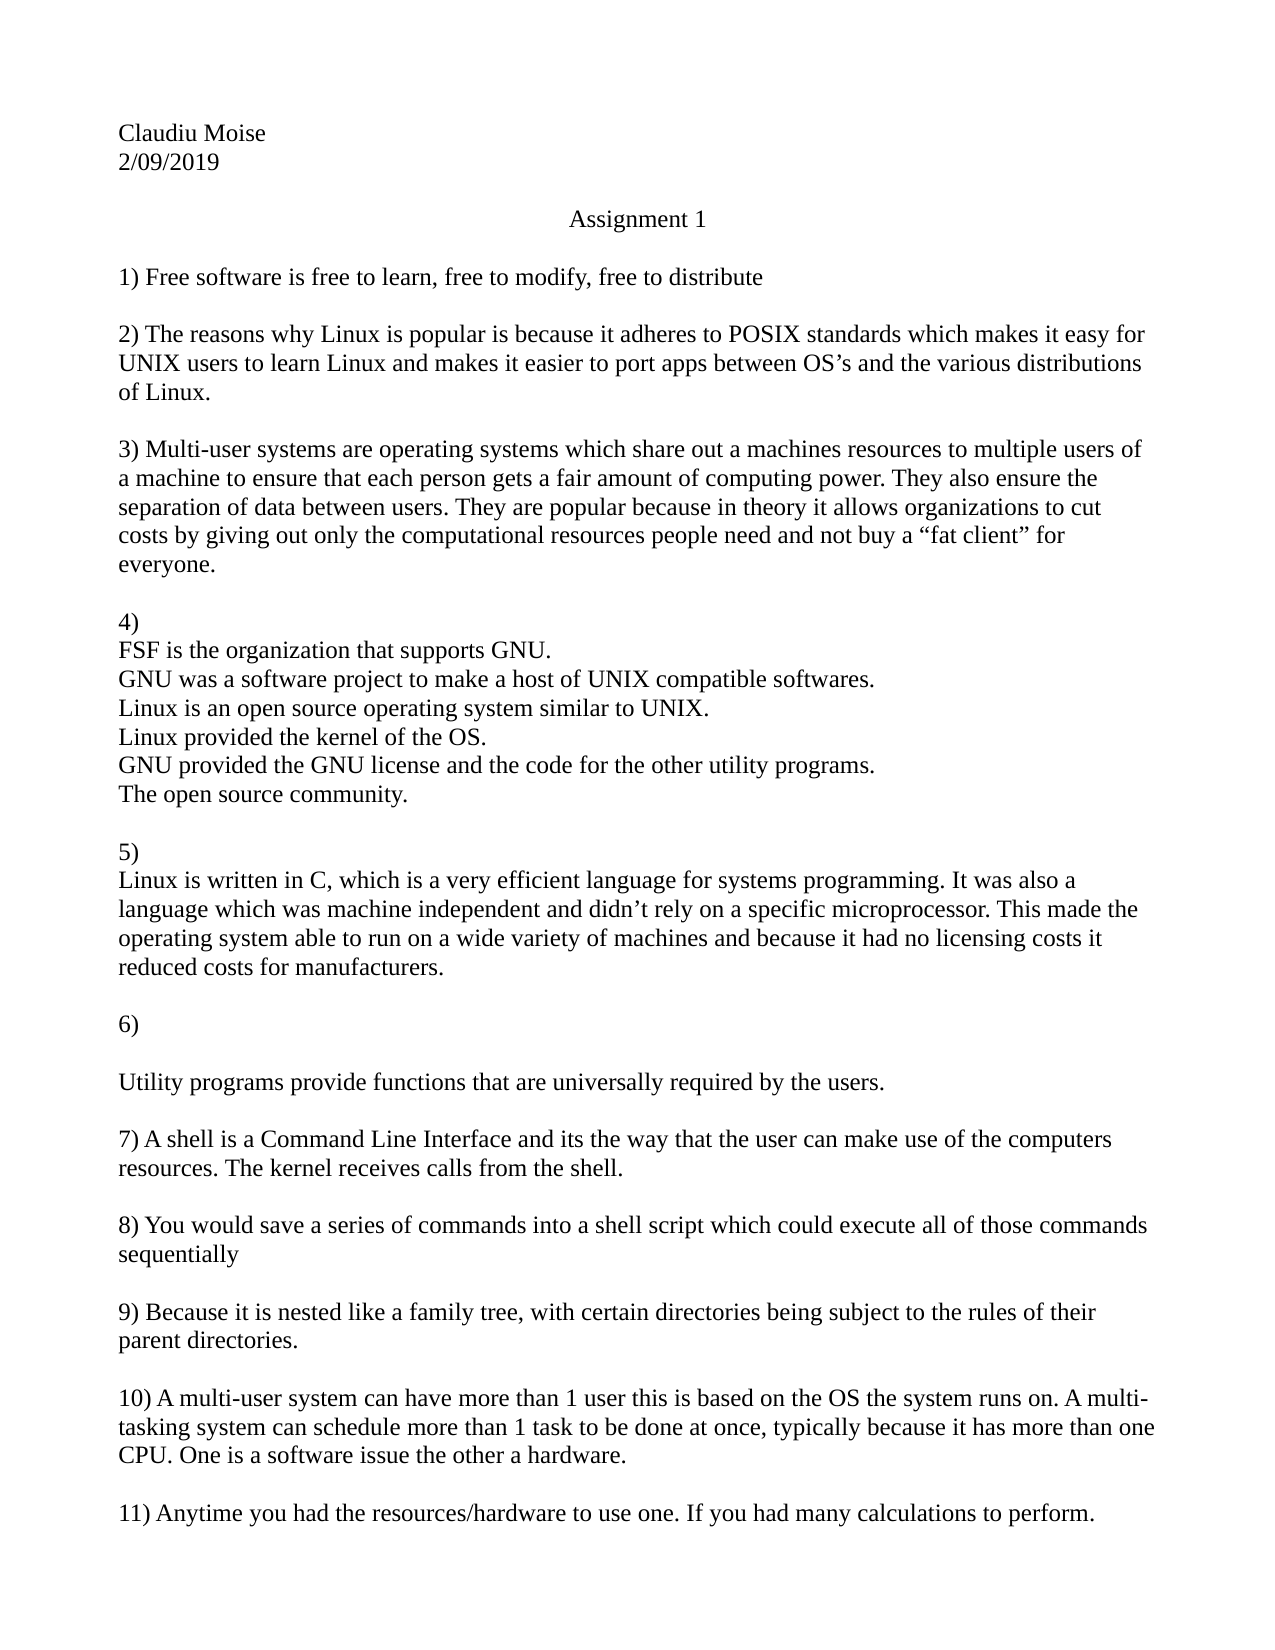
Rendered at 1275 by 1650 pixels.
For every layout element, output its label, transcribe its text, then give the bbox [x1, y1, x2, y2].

text GNU provided the GNU license and the code for the other utility programs. [118, 751, 1157, 779]
text FSF is the organization that supports GNU. [118, 636, 1157, 664]
text Linux is an open source operating system similar to UNIX. [118, 693, 1157, 722]
text 6) [118, 1009, 1157, 1038]
text Claudiu Moise [118, 118, 1157, 147]
text 11) Anytime you had the resources/hardware to use one. If you had many calculations to perform. [118, 1498, 1157, 1527]
text 3) Multi-user systems are operating systems which share out a machines resources to multiple users of a machine to ensure that each person gets a fair amount of computing power. They also ensure the separation of data between users. They are popular because in theory it allows organizations to cut costs by giving out only the computational resources people need and not buy a “fat client” for everyone. [118, 434, 1157, 578]
text GNU was a software project to make a host of UNIX compatible softwares. [118, 664, 1157, 693]
text 4) [118, 607, 1157, 636]
text 9) Because it is nested like a family tree, with certain directories being subject to the rules of their parent directories. [118, 1297, 1157, 1354]
text Linux provided the kernel of the OS. [118, 722, 1157, 751]
text 2/09/2019 [118, 147, 1157, 176]
text 5) [118, 837, 1157, 866]
text 10) A multi-user system can have more than 1 user this is based on the OS the system runs on. A multi-tasking system can schedule more than 1 task to be done at once, typically because it has more than one CPU. One is a software issue the other a hardware. [118, 1383, 1157, 1469]
text Utility programs provide functions that are universally required by the users. [118, 1067, 1157, 1096]
text 7) A shell is a Command Line Interface and its the way that the user can make use of the computers resources. The kernel receives calls from the shell. [118, 1124, 1157, 1182]
text Assignment 1 [118, 204, 1157, 233]
text The open source community. [118, 779, 1157, 808]
text 8) You would save a series of commands into a shell script which could execute all of those commands sequentially [118, 1211, 1157, 1268]
text 2) The reasons why Linux is popular is because it adheres to POSIX standards which makes it easy for UNIX users to learn Linux and makes it easier to port apps between OS’s and the various distributions of Linux. [118, 319, 1157, 406]
text Linux is written in C, which is a very efficient language for systems programming. It was also a language which was machine independent and didn’t rely on a specific microprocessor. This made the operating system able to run on a wide variety of machines and because it had no licensing costs it reduced costs for manufacturers. [118, 866, 1157, 981]
text 1) Free software is free to learn, free to modify, free to distribute [118, 262, 1157, 291]
